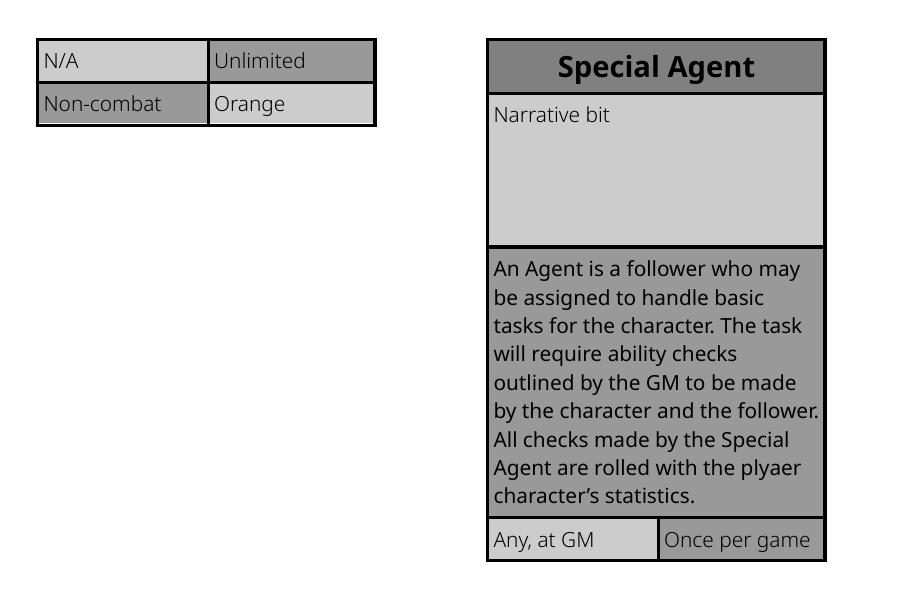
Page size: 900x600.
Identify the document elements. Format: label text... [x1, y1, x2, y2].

table_cell Orange [210, 84, 373, 123]
table_cell Narrative bit [489, 95, 823, 245]
table_cell Once per game [660, 519, 823, 559]
table_cell N/A [39, 41, 207, 81]
table_cell Unlimited [210, 41, 373, 81]
table_cell Any, at GM [489, 519, 657, 559]
table_cell An Agent is a follower who may be assigned to handle basic tasks for the character. The task will require ability checks outlined by the GM to be made by the character and the follower. All checks made by the Special Agent are rolled with the plyaer character’s statistics. [489, 249, 823, 516]
table_header Special Agent [489, 41, 823, 92]
table_cell Non-combat [39, 84, 207, 123]
